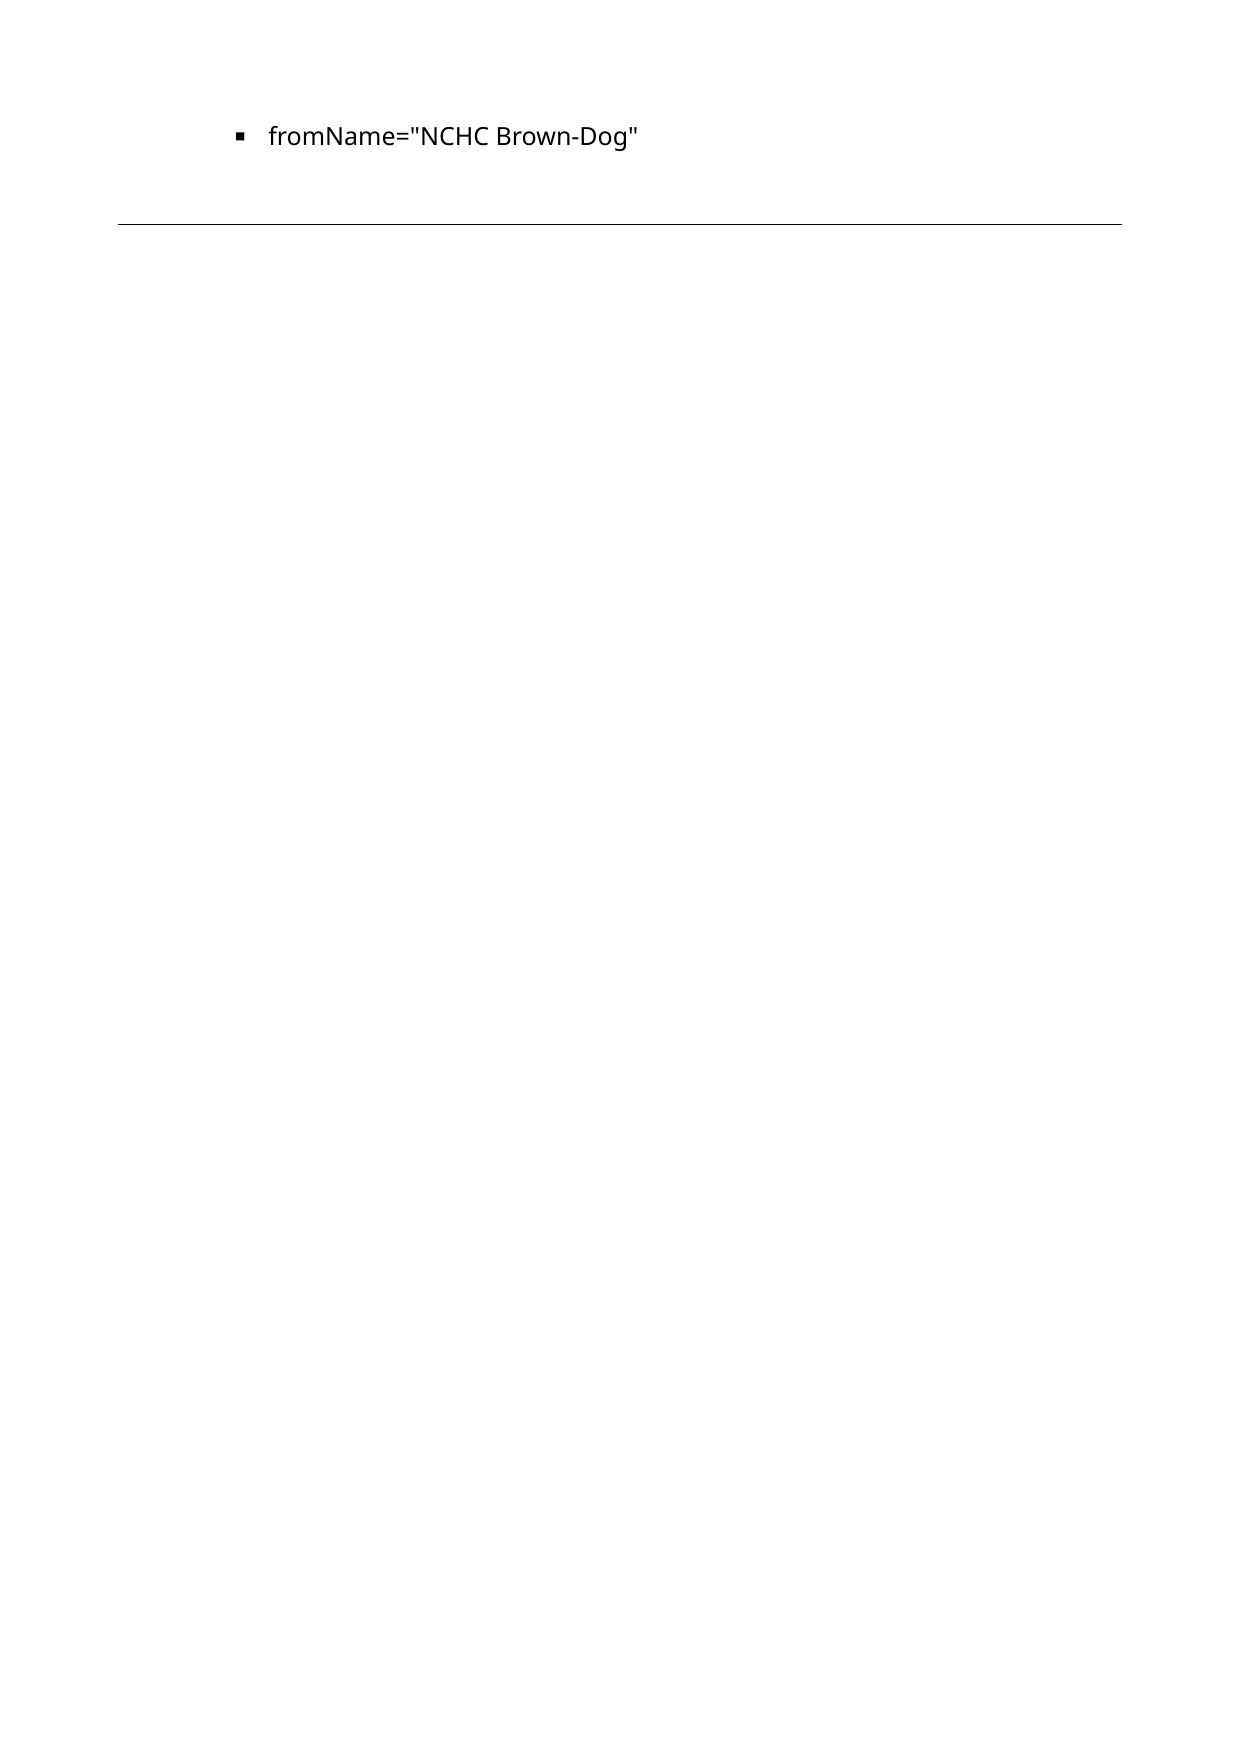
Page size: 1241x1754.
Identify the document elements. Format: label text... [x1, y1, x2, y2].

list fromName="NCHC Brown-Dog" [231, 118, 1122, 152]
